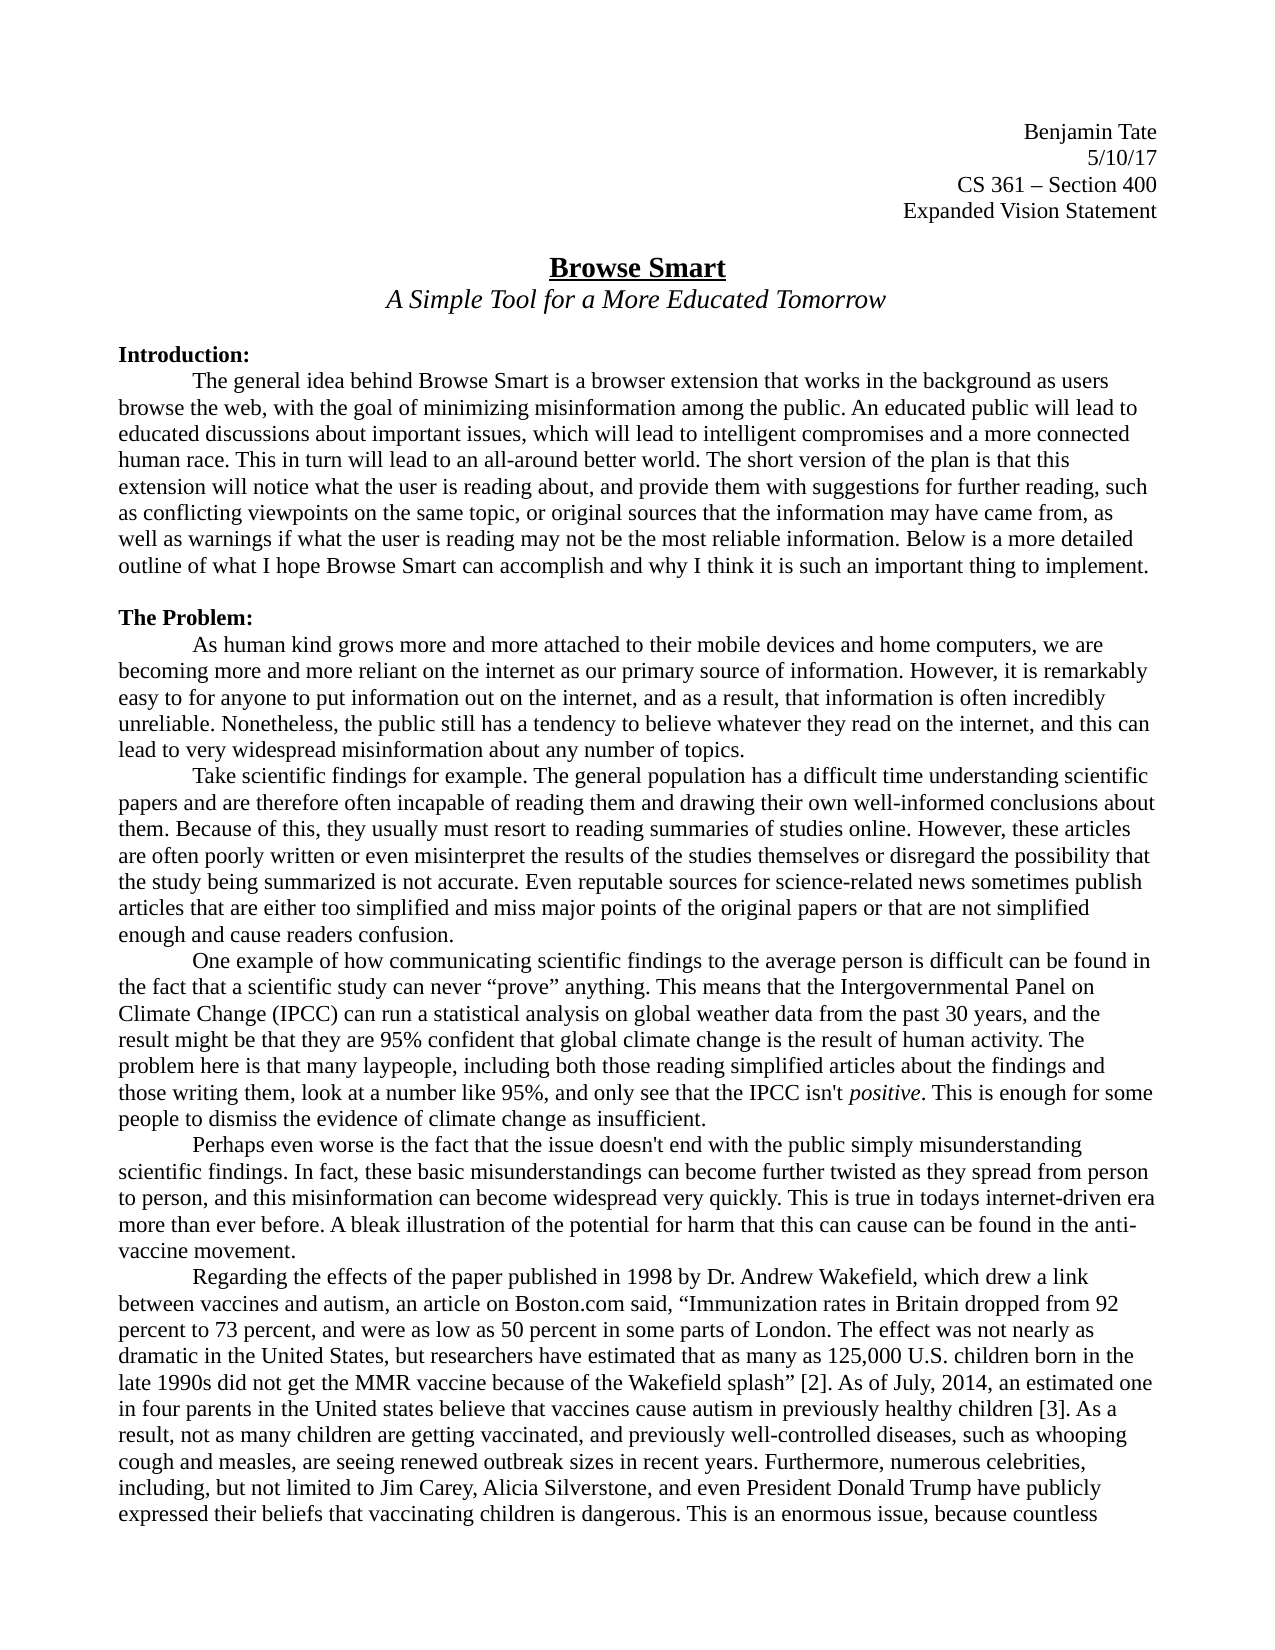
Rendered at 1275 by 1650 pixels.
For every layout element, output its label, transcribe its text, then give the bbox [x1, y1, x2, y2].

text CS 361 – Section 400 [118, 171, 1157, 197]
text As human kind grows more and more attached to their mobile devices and home computers, we are becoming more and more reliant on the internet as our primary source of information. However, it is remarkably easy to for anyone to put information out on the internet, and as a result, that information is often incredibly unreliable. Nonetheless, the public still has a tendency to believe whatever they read on the internet, and this can lead to very widespread misinformation about any number of topics. [118, 631, 1157, 763]
text A Simple Tool for a More Educated Tomorrow [118, 283, 1157, 314]
text 5/10/17 [118, 144, 1157, 171]
text The general idea behind Browse Smart is a browser extension that works in the background as users browse the web, with the goal of minimizing misinformation among the public. An educated public will lead to educated discussions about important issues, which will lead to intelligent compromises and a more connected human race. This in turn will lead to an all-around better world. The short version of the plan is that this extension will notice what the user is reading about, and provide them with suggestions for further reading, such as conflicting viewpoints on the same topic, or original sources that the information may have came from, as well as warnings if what the user is reading may not be the most reliable information. Below is a more detailed outline of what I hope Browse Smart can accomplish and why I think it is such an important thing to implement. [118, 367, 1157, 578]
text One example of how communicating scientific findings to the average person is difficult can be found in the fact that a scientific study can never “prove” anything. This means that the Intergovernmental Panel on Climate Change (IPCC) can run a statistical analysis on global weather data from the past 30 years, and the result might be that they are 95% confident that global climate change is the result of human activity. The problem here is that many laypeople, including both those reading simplified articles about the findings and those writing them, look at a number like 95%, and only see that the IPCC isn't positive. This is enough for some people to dismiss the evidence of climate change as insufficient. [118, 947, 1157, 1132]
text Take scientific findings for example. The general population has a difficult time understanding scientific papers and are therefore often incapable of reading them and drawing their own well-informed conclusions about them. Because of this, they usually must resort to reading summaries of studies online. However, these articles are often poorly written or even misinterpret the results of the studies themselves or disregard the possibility that the study being summarized is not accurate. Even reputable sources for science-related news sometimes publish articles that are either too simplified and miss major points of the original papers or that are not simplified enough and cause readers confusion. [118, 763, 1157, 947]
text Introduction: [118, 341, 1157, 367]
text Expanded Vision Statement [118, 197, 1157, 223]
text Perhaps even worse is the fact that the issue doesn't end with the public simply misunderstanding scientific findings. In fact, these basic misunderstandings can become further twisted as they spread from person to person, and this misinformation can become widespread very quickly. This is true in todays internet-driven era more than ever before. A bleak illustration of the potential for harm that this can cause can be found in the anti-vaccine movement. [118, 1132, 1157, 1263]
text Browse Smart [118, 250, 1157, 283]
text Regarding the effects of the paper published in 1998 by Dr. Andrew Wakefield, which drew a link between vaccines and autism, an article on Boston.com said, “Immunization rates in Britain dropped from 92 percent to 73 percent, and were as low as 50 percent in some parts of London. The effect was not nearly as dramatic in the United States, but researchers have estimated that as many as 125,000 U.S. children born in the late 1990s did not get the MMR vaccine because of the Wakefield splash” [2]. As of July, 2014, an estimated one in four parents in the United states believe that vaccines cause autism in previously healthy children [3]. As a result, not as many children are getting vaccinated, and previously well-controlled diseases, such as whooping cough and measles, are seeing renewed outbreak sizes in recent years. Furthermore, numerous celebrities, including, but not limited to Jim Carey, Alicia Silverstone, and even President Donald Trump have publicly expressed their beliefs that vaccinating children is dangerous. This is an enormous issue, because countless [118, 1263, 1157, 1527]
text Benjamin Tate [118, 118, 1157, 144]
text The Problem: [118, 604, 1157, 631]
